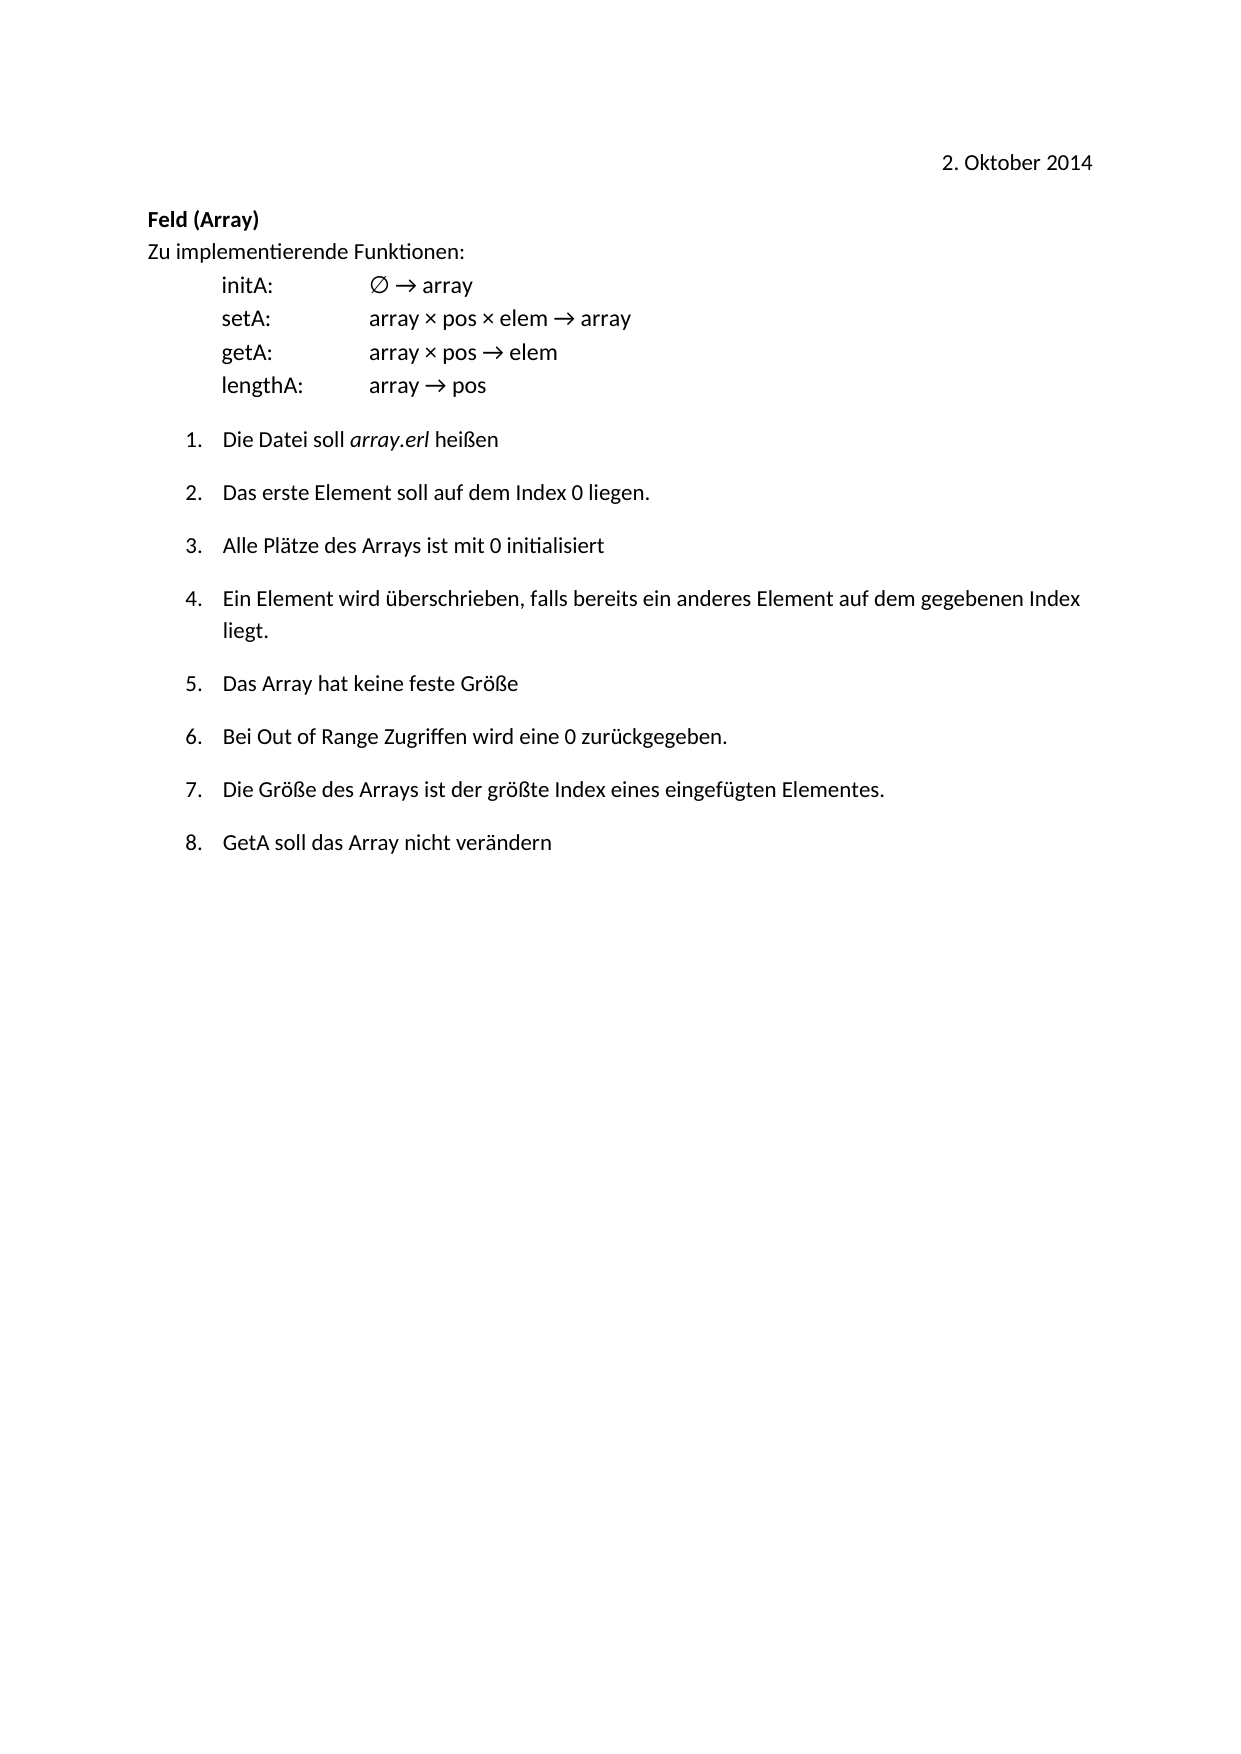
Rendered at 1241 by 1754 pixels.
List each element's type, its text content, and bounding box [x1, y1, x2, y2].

text Feld (Array) Zu implementierende Funktionen: initA: ∅ → array setA: array × pos × elem → array getA: array × pos → elem lengthA: array → pos [148, 205, 1093, 400]
list Die Größe des Arrays ist der größte Index eines eingefügten Elementes. [185, 775, 1093, 803]
list Alle Plätze des Arrays ist mit 0 initialisiert [185, 531, 1093, 559]
list Ein Element wird überschrieben, falls bereits ein anderes Element auf dem gegebenen Index liegt. [185, 584, 1093, 644]
list Bei Out of Range Zugriffen wird eine 0 zurückgegeben. [185, 722, 1093, 750]
list Das erste Element soll auf dem Index 0 liegen. [185, 478, 1093, 506]
list GetA soll das Array nicht verändern [185, 828, 1093, 856]
list Das Array hat keine feste Größe [185, 669, 1093, 697]
list Die Datei soll array.erl heißen [185, 425, 1093, 453]
